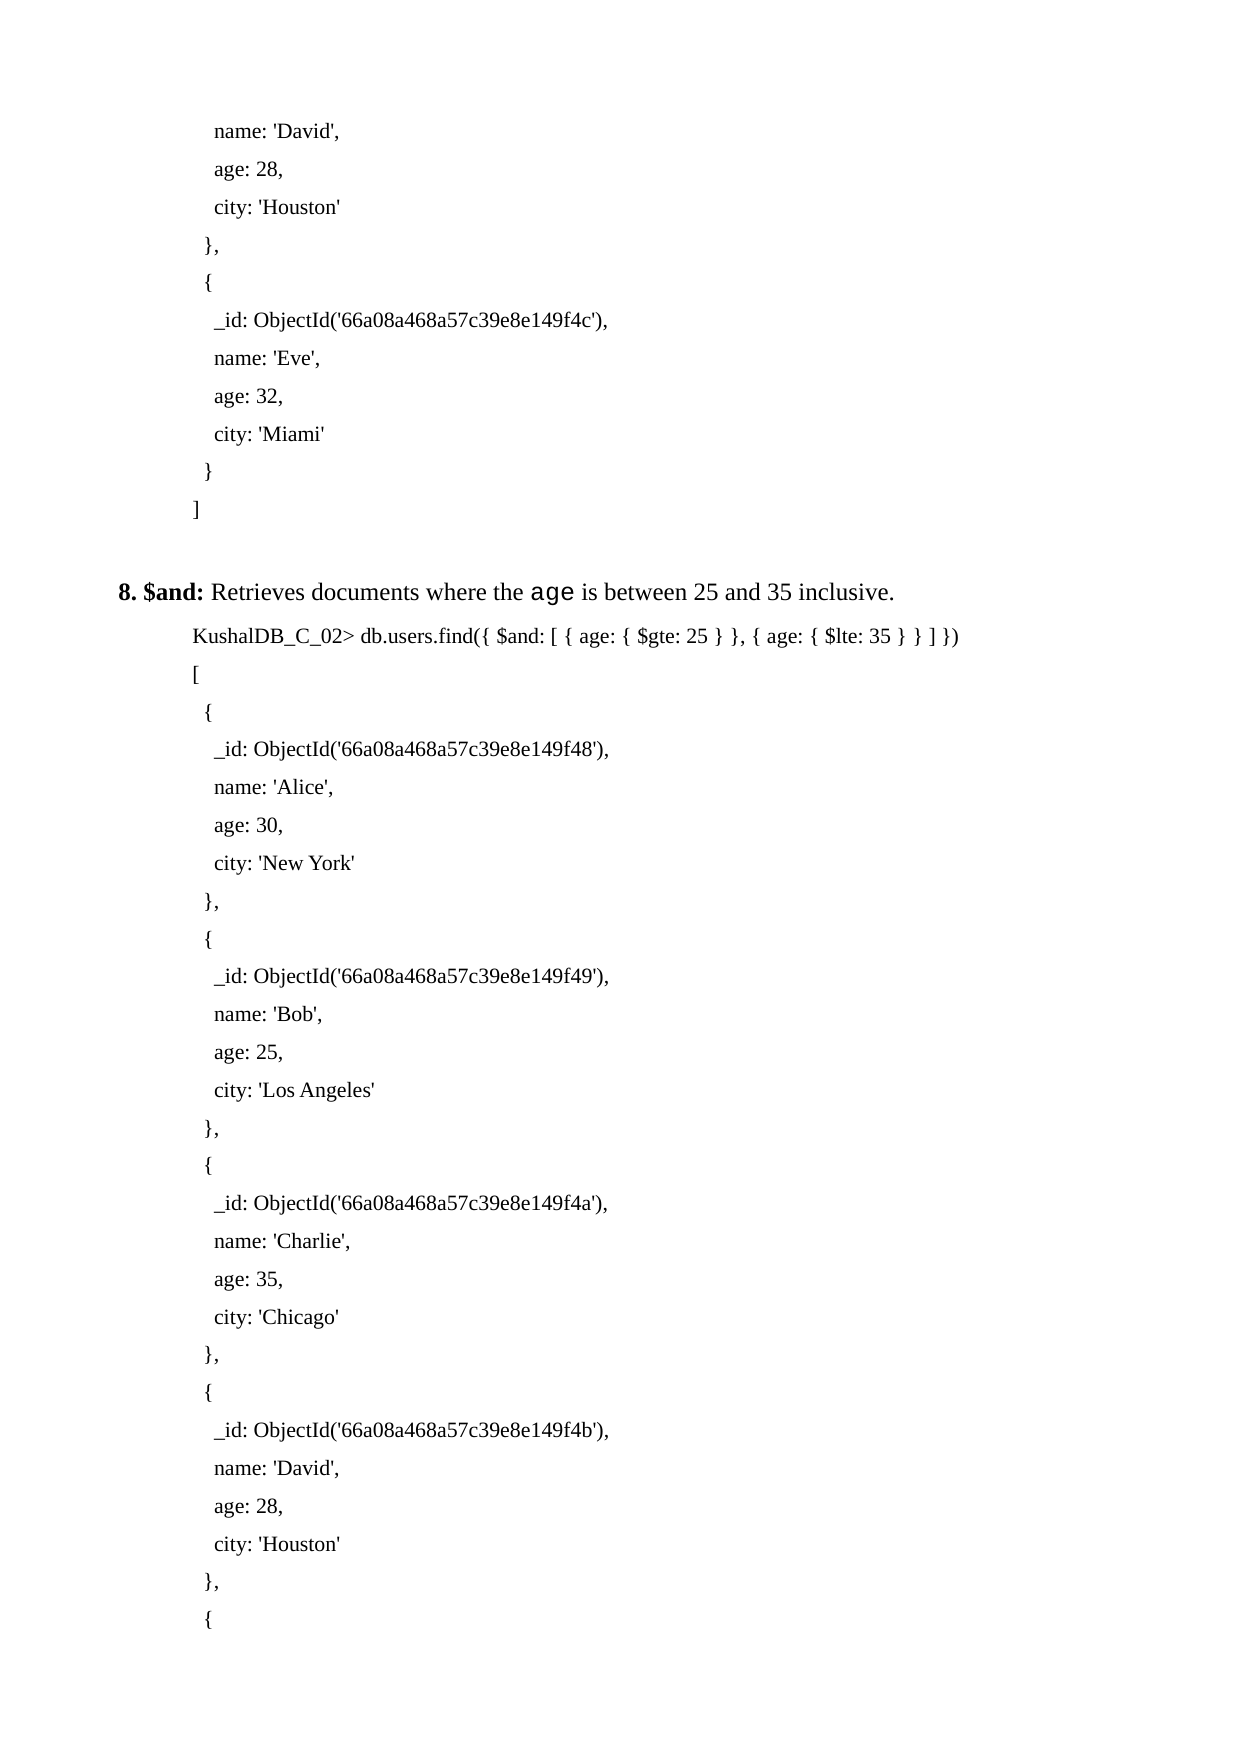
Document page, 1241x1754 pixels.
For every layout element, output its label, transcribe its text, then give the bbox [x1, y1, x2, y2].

text name: 'Bob', [192, 1001, 1121, 1026]
text city: 'Miami' [192, 421, 1121, 446]
text { [192, 1379, 1121, 1404]
text }, [192, 1114, 1121, 1140]
text city: 'Chicago' [192, 1304, 1121, 1329]
text }, [192, 1341, 1121, 1367]
text _id: ObjectId('66a08a468a57c39e8e149f4c'), [192, 307, 1121, 332]
text 8. $and: Retrieves documents where the age is between 25 and 35 inclusive. [118, 577, 1121, 608]
text } [192, 458, 1121, 484]
text }, [192, 232, 1121, 257]
text age: 28, [192, 156, 1121, 181]
text name: 'David', [192, 1455, 1121, 1480]
text _id: ObjectId('66a08a468a57c39e8e149f49'), [192, 963, 1121, 988]
text { [192, 1152, 1121, 1178]
text name: 'Alice', [192, 774, 1121, 799]
text city: 'New York' [192, 850, 1121, 875]
text { [192, 699, 1121, 724]
text age: 32, [192, 383, 1121, 408]
text name: 'Eve', [192, 345, 1121, 370]
text age: 30, [192, 812, 1121, 837]
text KushalDB_C_02> db.users.find({ $and: [ { age: { $gte: 25 } }, { age: { $lte: 35 } } ] }) [192, 623, 1121, 648]
text name: 'Charlie', [192, 1228, 1121, 1253]
text { [192, 269, 1121, 294]
text age: 35, [192, 1266, 1121, 1291]
text { [192, 1606, 1121, 1631]
text }, [192, 1568, 1121, 1593]
text _id: ObjectId('66a08a468a57c39e8e149f4b'), [192, 1417, 1121, 1442]
text city: 'Los Angeles' [192, 1077, 1121, 1102]
text { [192, 926, 1121, 951]
text age: 28, [192, 1493, 1121, 1518]
text name: 'David', [192, 118, 1121, 143]
text ] [192, 496, 1121, 521]
text [ [192, 661, 1121, 686]
text _id: ObjectId('66a08a468a57c39e8e149f48'), [192, 736, 1121, 762]
text _id: ObjectId('66a08a468a57c39e8e149f4a'), [192, 1190, 1121, 1215]
text city: 'Houston' [192, 1531, 1121, 1556]
text city: 'Houston' [192, 194, 1121, 219]
text age: 25, [192, 1039, 1121, 1064]
text }, [192, 888, 1121, 913]
